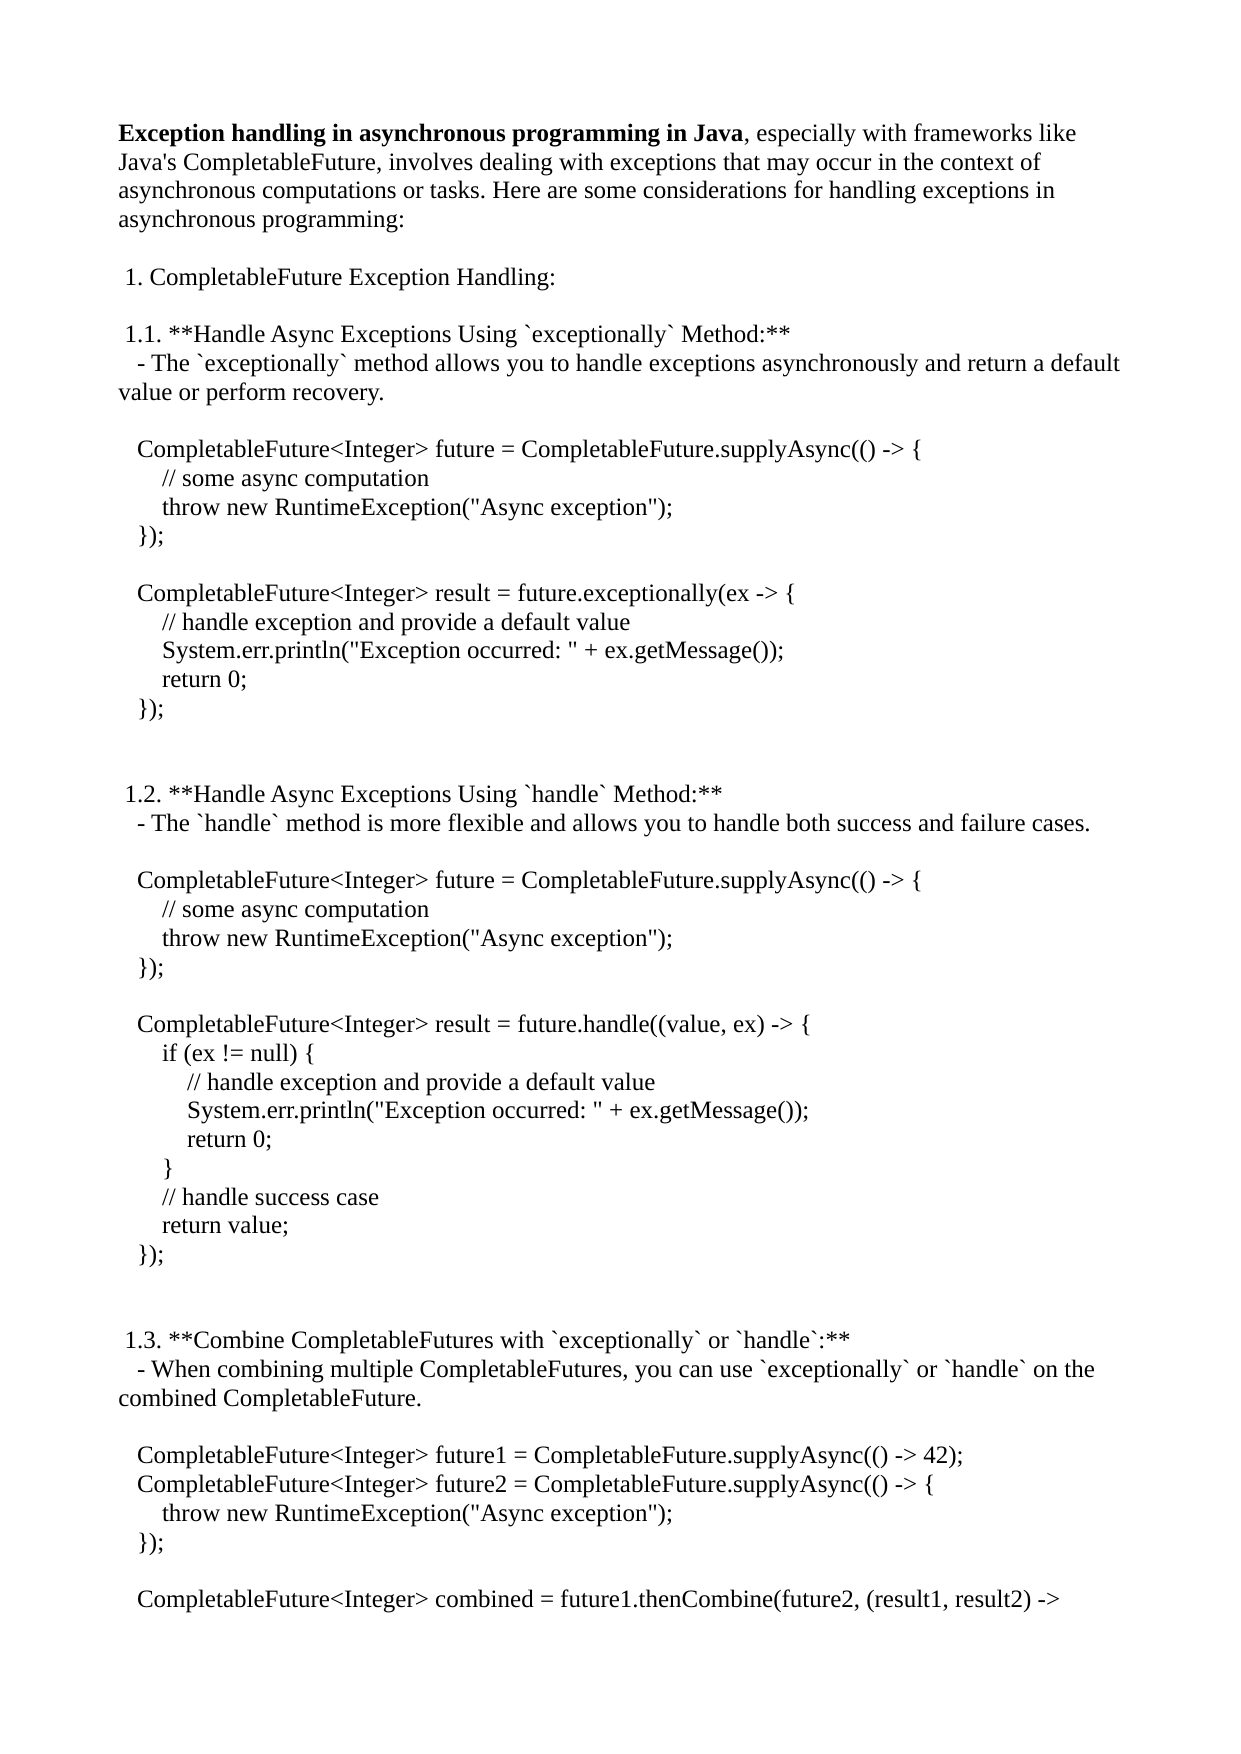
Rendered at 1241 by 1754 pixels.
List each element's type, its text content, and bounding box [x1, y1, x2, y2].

text System.err.println("Exception occurred: " + ex.getMessage()); [118, 636, 1122, 664]
text - When combining multiple CompletableFutures, you can use `exceptionally` or `handle` on the combined CompletableFuture. [118, 1354, 1122, 1412]
text throw new RuntimeException("Async exception"); [118, 1498, 1122, 1527]
text }); [118, 693, 1122, 722]
text }); [118, 952, 1122, 981]
text }); [118, 1527, 1122, 1556]
text - The `handle` method is more flexible and allows you to handle both success and failure cases. [118, 808, 1122, 837]
text // some async computation [118, 894, 1122, 923]
text return 0; [118, 1124, 1122, 1153]
text // handle exception and provide a default value [118, 1067, 1122, 1096]
text Exception handling in asynchronous programming in Java, especially with frameworks like Java's CompletableFuture, involves dealing with exceptions that may occur in the context of asynchronous computations or tasks. Here are some considerations for handling exceptions in asynchronous programming: [118, 118, 1122, 233]
text CompletableFuture<Integer> result = future.handle((value, ex) -> { [118, 1009, 1122, 1038]
text // some async computation [118, 463, 1122, 492]
text 1.1. **Handle Async Exceptions Using `exceptionally` Method:** [118, 319, 1122, 348]
text CompletableFuture<Integer> future2 = CompletableFuture.supplyAsync(() -> { [118, 1469, 1122, 1498]
text 1. CompletableFuture Exception Handling: [118, 262, 1122, 291]
text CompletableFuture<Integer> future1 = CompletableFuture.supplyAsync(() -> 42); [118, 1441, 1122, 1469]
text }); [118, 521, 1122, 549]
text 1.2. **Handle Async Exceptions Using `handle` Method:** [118, 779, 1122, 808]
text return value; [118, 1211, 1122, 1239]
text throw new RuntimeException("Async exception"); [118, 923, 1122, 952]
text CompletableFuture<Integer> result = future.exceptionally(ex -> { [118, 578, 1122, 607]
text CompletableFuture<Integer> future = CompletableFuture.supplyAsync(() -> { [118, 866, 1122, 894]
text throw new RuntimeException("Async exception"); [118, 492, 1122, 521]
text System.err.println("Exception occurred: " + ex.getMessage()); [118, 1096, 1122, 1124]
text 1.3. **Combine CompletableFutures with `exceptionally` or `handle`:** [118, 1326, 1122, 1354]
text return 0; [118, 664, 1122, 693]
text // handle success case [118, 1182, 1122, 1211]
text // handle exception and provide a default value [118, 607, 1122, 636]
text - The `exceptionally` method allows you to handle exceptions asynchronously and return a default value or perform recovery. [118, 348, 1122, 406]
text CompletableFuture<Integer> combined = future1.thenCombine(future2, (result1, result2) -> [118, 1584, 1122, 1613]
text } [118, 1153, 1122, 1182]
text }); [118, 1239, 1122, 1268]
text CompletableFuture<Integer> future = CompletableFuture.supplyAsync(() -> { [118, 434, 1122, 463]
text if (ex != null) { [118, 1038, 1122, 1067]
